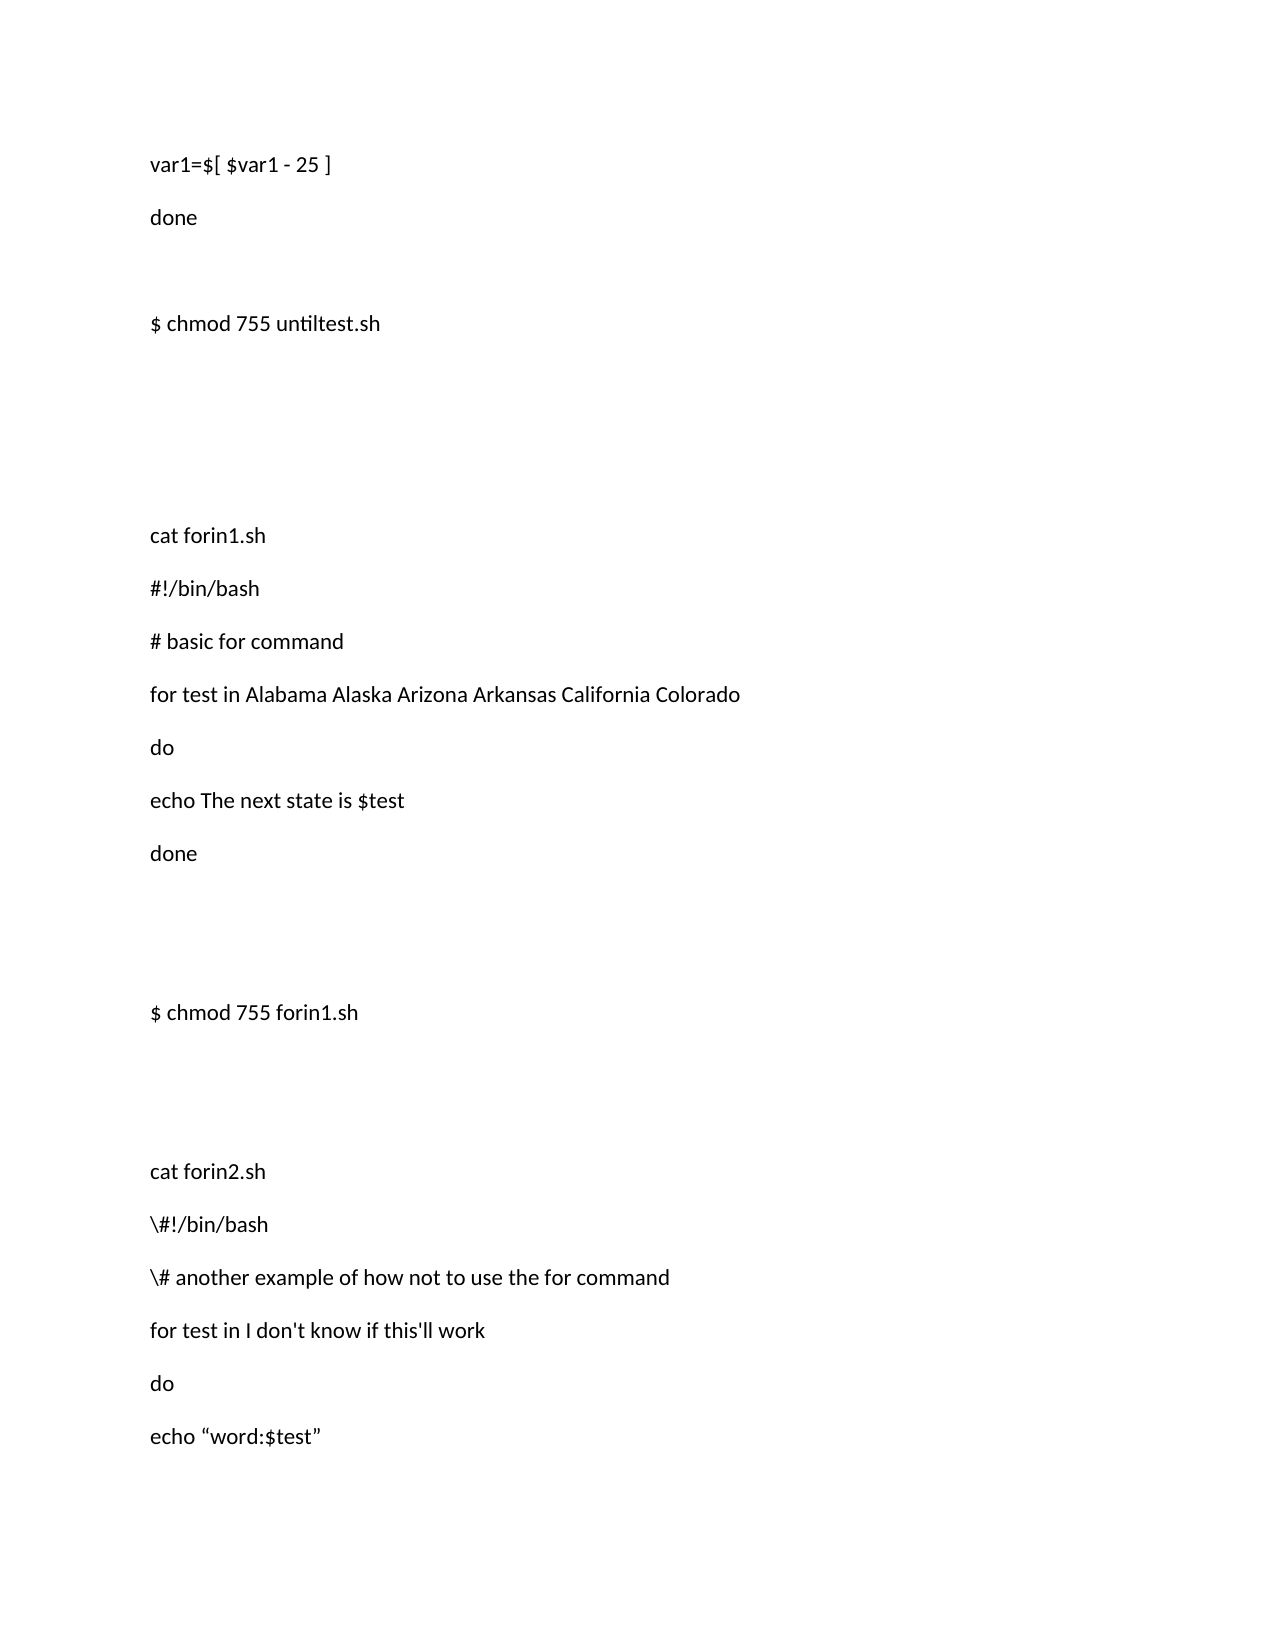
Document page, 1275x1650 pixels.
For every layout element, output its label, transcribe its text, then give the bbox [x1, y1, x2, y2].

text \# another example of how not to use the for command [150, 1263, 1125, 1291]
text # basic for command [150, 627, 1125, 655]
text \#!/bin/bash [150, 1210, 1125, 1238]
text #!/bin/bash [150, 574, 1125, 602]
text for test in I don't know if this'll work [150, 1316, 1125, 1344]
text done [150, 839, 1125, 867]
text done [150, 203, 1125, 231]
text for test in Alabama Alaska Arizona Arkansas California Colorado [150, 680, 1125, 708]
text cat forin2.sh [150, 1157, 1125, 1185]
text do [150, 1369, 1125, 1397]
text $ chmod 755 forin1.sh [150, 998, 1125, 1026]
text echo “word:$test” [150, 1422, 1125, 1451]
text do [150, 733, 1125, 761]
text var1=$[ $var1 - 25 ] [150, 150, 1125, 178]
text echo The next state is $test [150, 786, 1125, 814]
text $ chmod 755 untiltest.sh [150, 309, 1125, 337]
text cat forin1.sh [150, 521, 1125, 549]
